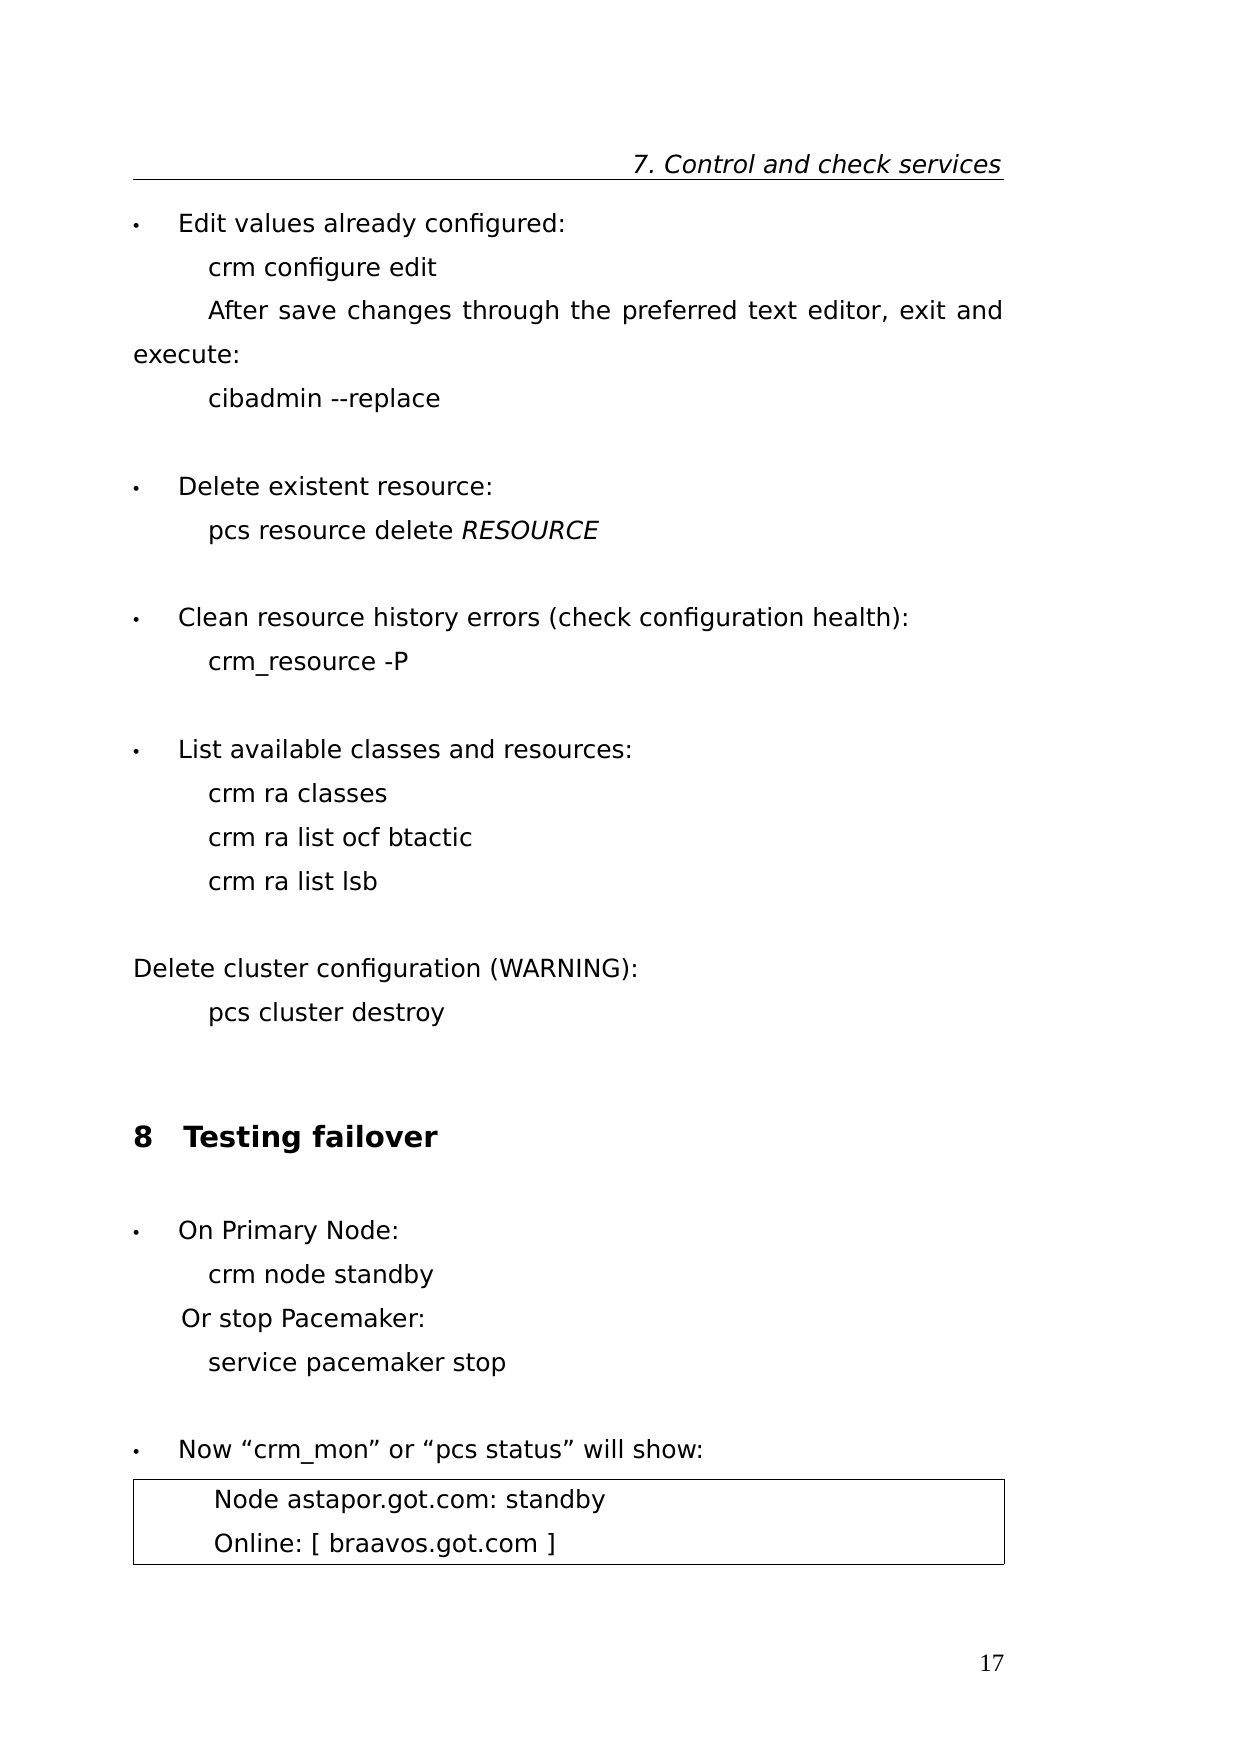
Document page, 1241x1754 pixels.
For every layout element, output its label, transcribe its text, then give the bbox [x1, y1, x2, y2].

list Now “crm_mon” or “pcs status” will show: [133, 1436, 1004, 1465]
text crm ra list lsb [133, 867, 1004, 896]
text pcs cluster destroy [133, 998, 1004, 1027]
list Edit values already configured: [133, 209, 1004, 238]
text pcs resource delete RESOURCE [133, 516, 1004, 545]
text crm_resource -P [133, 647, 1004, 677]
text Delete cluster configuration (WARNING): [133, 954, 1004, 984]
text crm configure edit [133, 253, 1004, 282]
list Clean resource history errors (check configuration health): [133, 603, 1004, 633]
subtitle Testing failover [133, 1120, 704, 1154]
text Or stop Pacemaker: [133, 1304, 1004, 1333]
table_header Node astapor.got.com: standby Online: [ braavos.got.com ] [134, 1480, 1004, 1564]
text cibadmin --replace [133, 384, 1004, 413]
text crm ra list ocf btactic [133, 823, 1004, 852]
list On Primary Node: [133, 1216, 1004, 1246]
text crm node standby [133, 1260, 1004, 1289]
list Delete existent resource: [133, 472, 1004, 501]
text service pacemaker stop [133, 1348, 1004, 1377]
list List available classes and resources: [133, 735, 1004, 764]
text crm ra classes [133, 779, 1004, 808]
text After save changes through the preferred text editor, exit and execute: [133, 297, 1004, 370]
